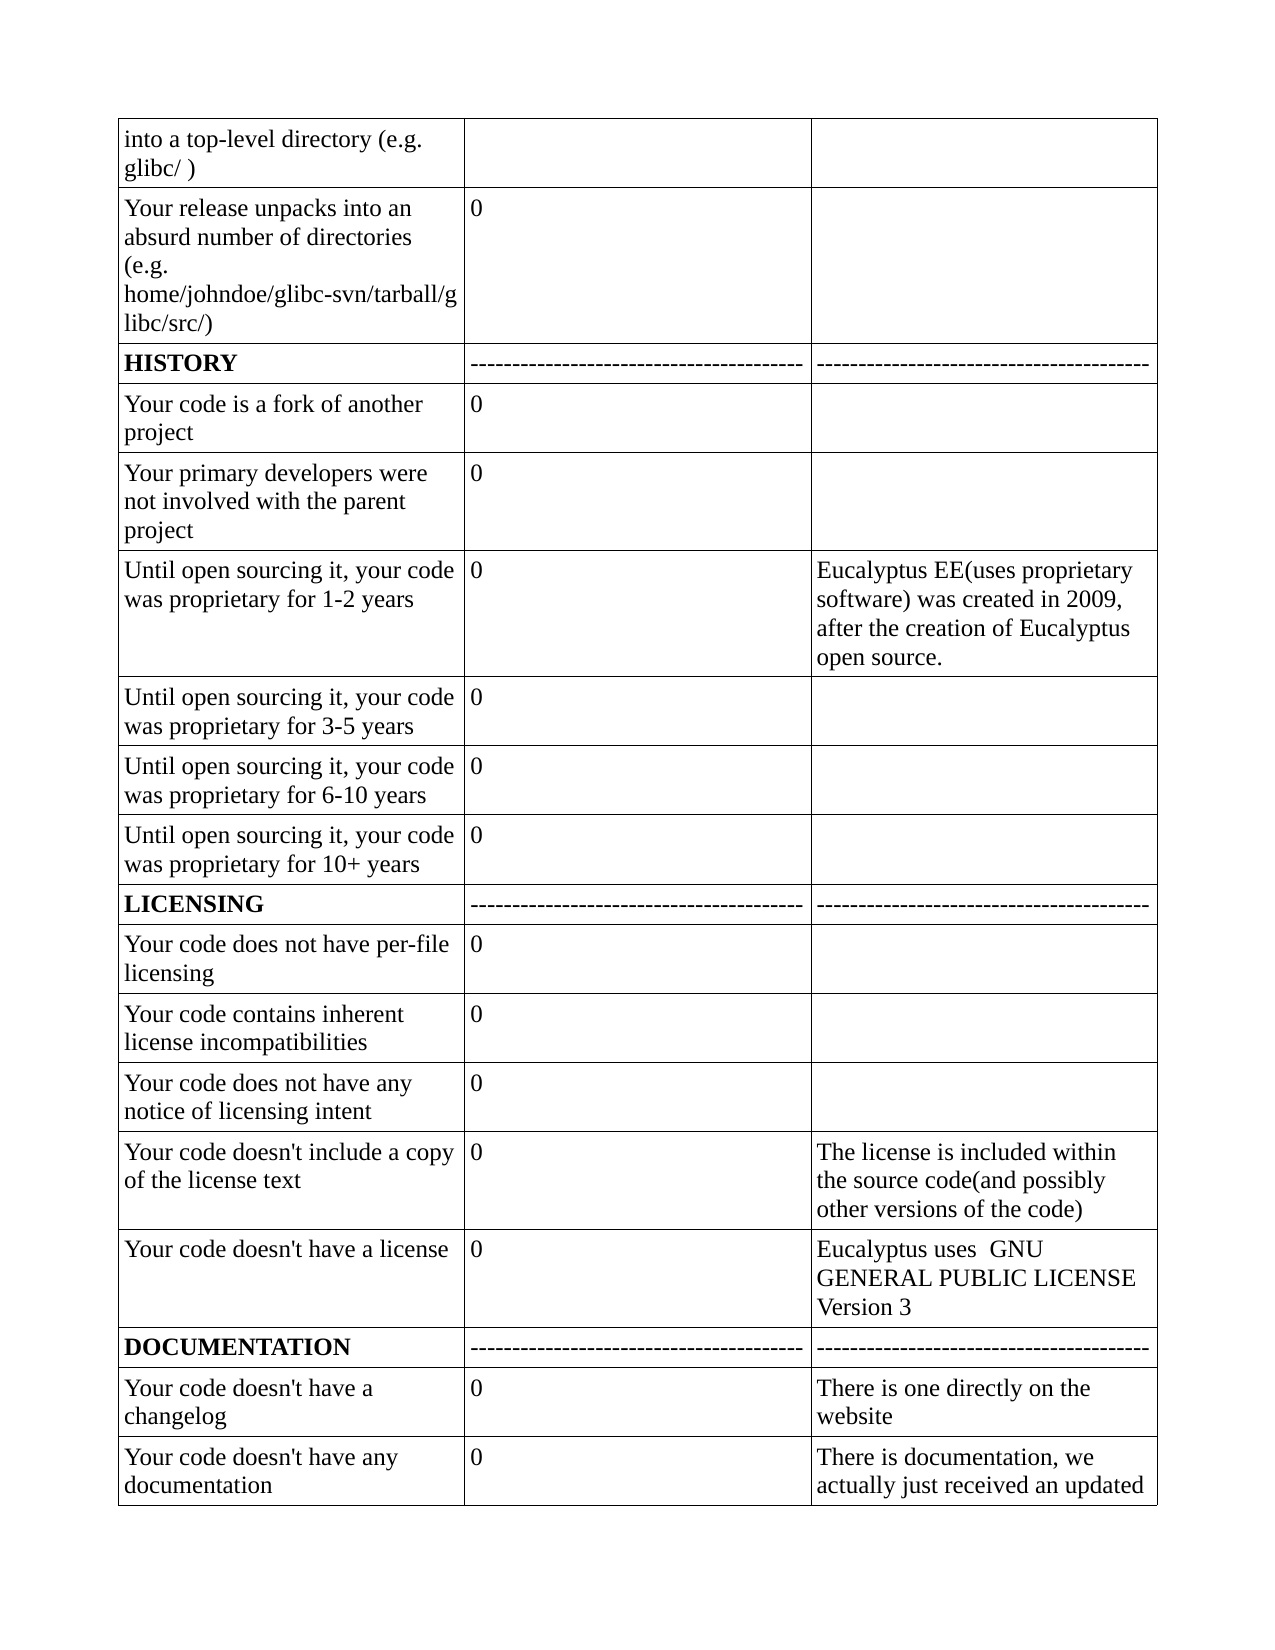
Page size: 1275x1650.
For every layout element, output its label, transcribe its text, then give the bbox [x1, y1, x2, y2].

table_cell [812, 815, 1157, 883]
table_cell Your primary developers were not involved with the parent project [119, 453, 464, 550]
table_cell There is one directly on the website [812, 1368, 1157, 1436]
table_cell 0 [465, 925, 811, 993]
table_cell ---------------------------------------- [465, 1328, 811, 1367]
table_cell [812, 453, 1157, 550]
table_cell 0 [465, 815, 811, 883]
table_cell [812, 925, 1157, 993]
table_cell Eucalyptus uses GNU GENERAL PUBLIC LICENSE Version 3 [812, 1230, 1157, 1327]
table_cell Until open sourcing it, your code was proprietary for 6-10 years [119, 746, 464, 814]
table_cell ---------------------------------------- [465, 344, 811, 383]
table_cell [812, 994, 1157, 1062]
table_cell 0 [465, 994, 811, 1062]
table_cell 0 [465, 188, 811, 342]
table_cell Until open sourcing it, your code was proprietary for 3-5 years [119, 677, 464, 745]
table_cell Your code is a fork of another project [119, 384, 464, 452]
table_cell There is documentation, we actually just received an updated [812, 1437, 1157, 1505]
table_cell [465, 119, 811, 187]
table_cell DOCUMENTATION [119, 1328, 464, 1367]
table_cell Your code doesn't have a changelog [119, 1368, 464, 1436]
table_cell Your code does not have per-file licensing [119, 925, 464, 993]
table_cell Your code doesn't have any documentation [119, 1437, 464, 1505]
table_cell [812, 188, 1157, 342]
table_cell 0 [465, 1437, 811, 1505]
table_cell Until open sourcing it, your code was proprietary for 1-2 years [119, 551, 464, 676]
table_cell 0 [465, 453, 811, 550]
table_cell 0 [465, 1132, 811, 1229]
table_cell ---------------------------------------- [812, 344, 1157, 383]
table_cell ---------------------------------------- [465, 885, 811, 924]
table_cell 0 [465, 551, 811, 676]
table_cell 0 [465, 1368, 811, 1436]
table_cell 0 [465, 1063, 811, 1131]
table_cell The license is included within the source code(and possibly other versions of the code) [812, 1132, 1157, 1229]
table_cell [812, 1063, 1157, 1131]
table_cell [812, 384, 1157, 452]
table_cell ---------------------------------------- [812, 885, 1157, 924]
table_cell [812, 677, 1157, 745]
table_cell 0 [465, 384, 811, 452]
table_cell [812, 119, 1157, 187]
table_cell ---------------------------------------- [812, 1328, 1157, 1367]
table_cell Until open sourcing it, your code was proprietary for 10+ years [119, 815, 464, 883]
table_cell into a top-level directory (e.g. glibc/ ) [119, 119, 464, 187]
table_cell LICENSING [119, 885, 464, 924]
table_cell Your code contains inherent license incompatibilities [119, 994, 464, 1062]
table_cell 0 [465, 1230, 811, 1327]
table_cell 0 [465, 677, 811, 745]
table_cell HISTORY [119, 344, 464, 383]
table_cell Your code doesn't include a copy of the license text [119, 1132, 464, 1229]
table_cell Your release unpacks into an absurd number of directories (e.g. home/johndoe/glibc-svn/tarball/glibc/src/) [119, 188, 464, 342]
table_cell 0 [465, 746, 811, 814]
table_cell Your code doesn't have a license [119, 1230, 464, 1327]
table_cell Eucalyptus EE(uses proprietary software) was created in 2009, after the creation of Eucalyptus open source. [812, 551, 1157, 676]
table_cell [812, 746, 1157, 814]
table_cell Your code does not have any notice of licensing intent [119, 1063, 464, 1131]
